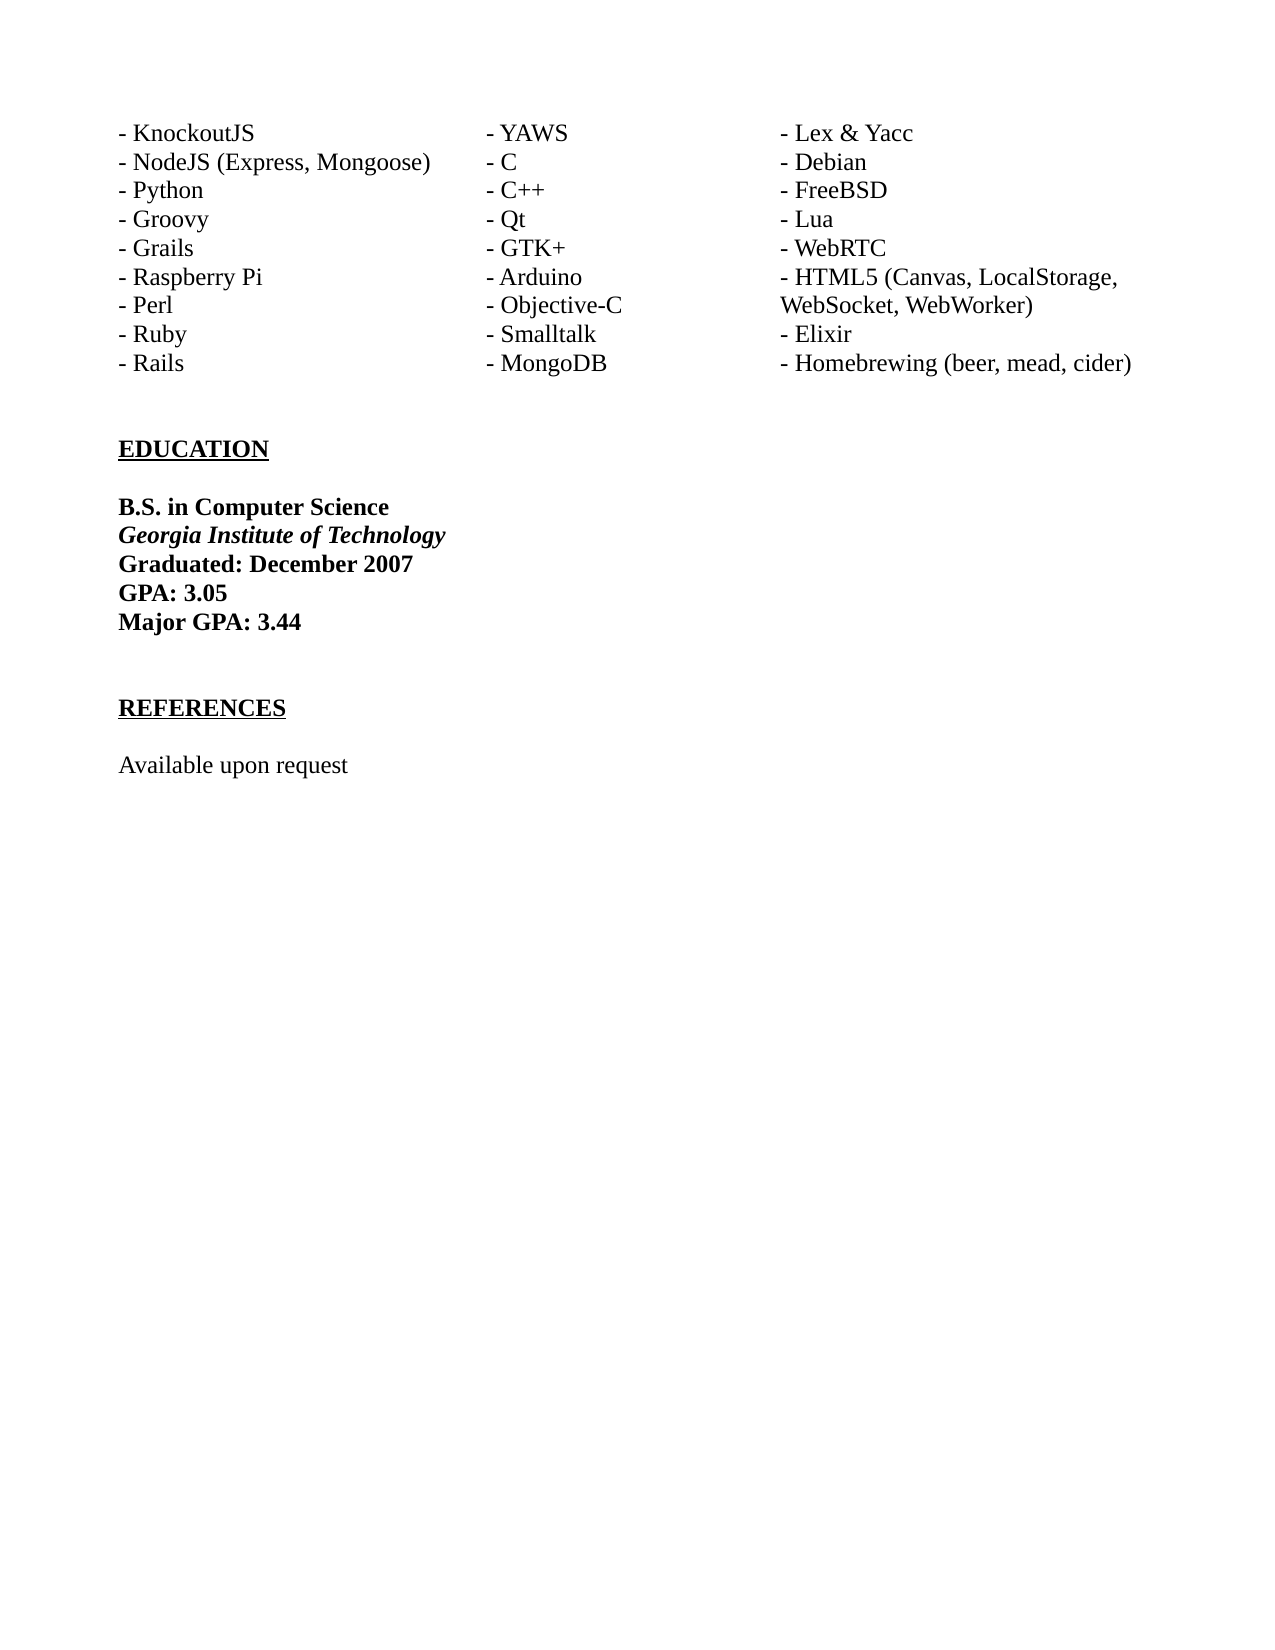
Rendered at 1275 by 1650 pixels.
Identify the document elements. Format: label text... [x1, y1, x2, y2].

text EDUCATION [118, 434, 1157, 463]
text Georgia Institute of Technology [118, 521, 1157, 549]
text Graduated: December 2007 [118, 549, 1157, 578]
text GPA: 3.05 [118, 578, 1157, 607]
text - Rails - MongoDB - Homebrewing (beer, mead, cider) [118, 348, 1157, 377]
text REFERENCES [118, 693, 1157, 722]
text - KnockoutJS - YAWS - Lex & Yacc [118, 118, 1157, 147]
text - NodeJS (Express, Mongoose) - C - Debian [118, 147, 1157, 176]
text - Grails - GTK+ - WebRTC [118, 233, 1157, 262]
text Major GPA: 3.44 [118, 607, 1157, 636]
text Available upon request [118, 751, 1157, 779]
text - Python - C++ - FreeBSD [118, 176, 1157, 204]
text - Perl - Objective-C WebSocket, WebWorker) [118, 291, 1157, 319]
text B.S. in Computer Science [118, 492, 1157, 521]
text - Ruby - Smalltalk - Elixir [118, 319, 1157, 348]
text - Raspberry Pi - Arduino - HTML5 (Canvas, LocalStorage, [118, 262, 1157, 291]
text - Groovy - Qt - Lua [118, 204, 1157, 233]
